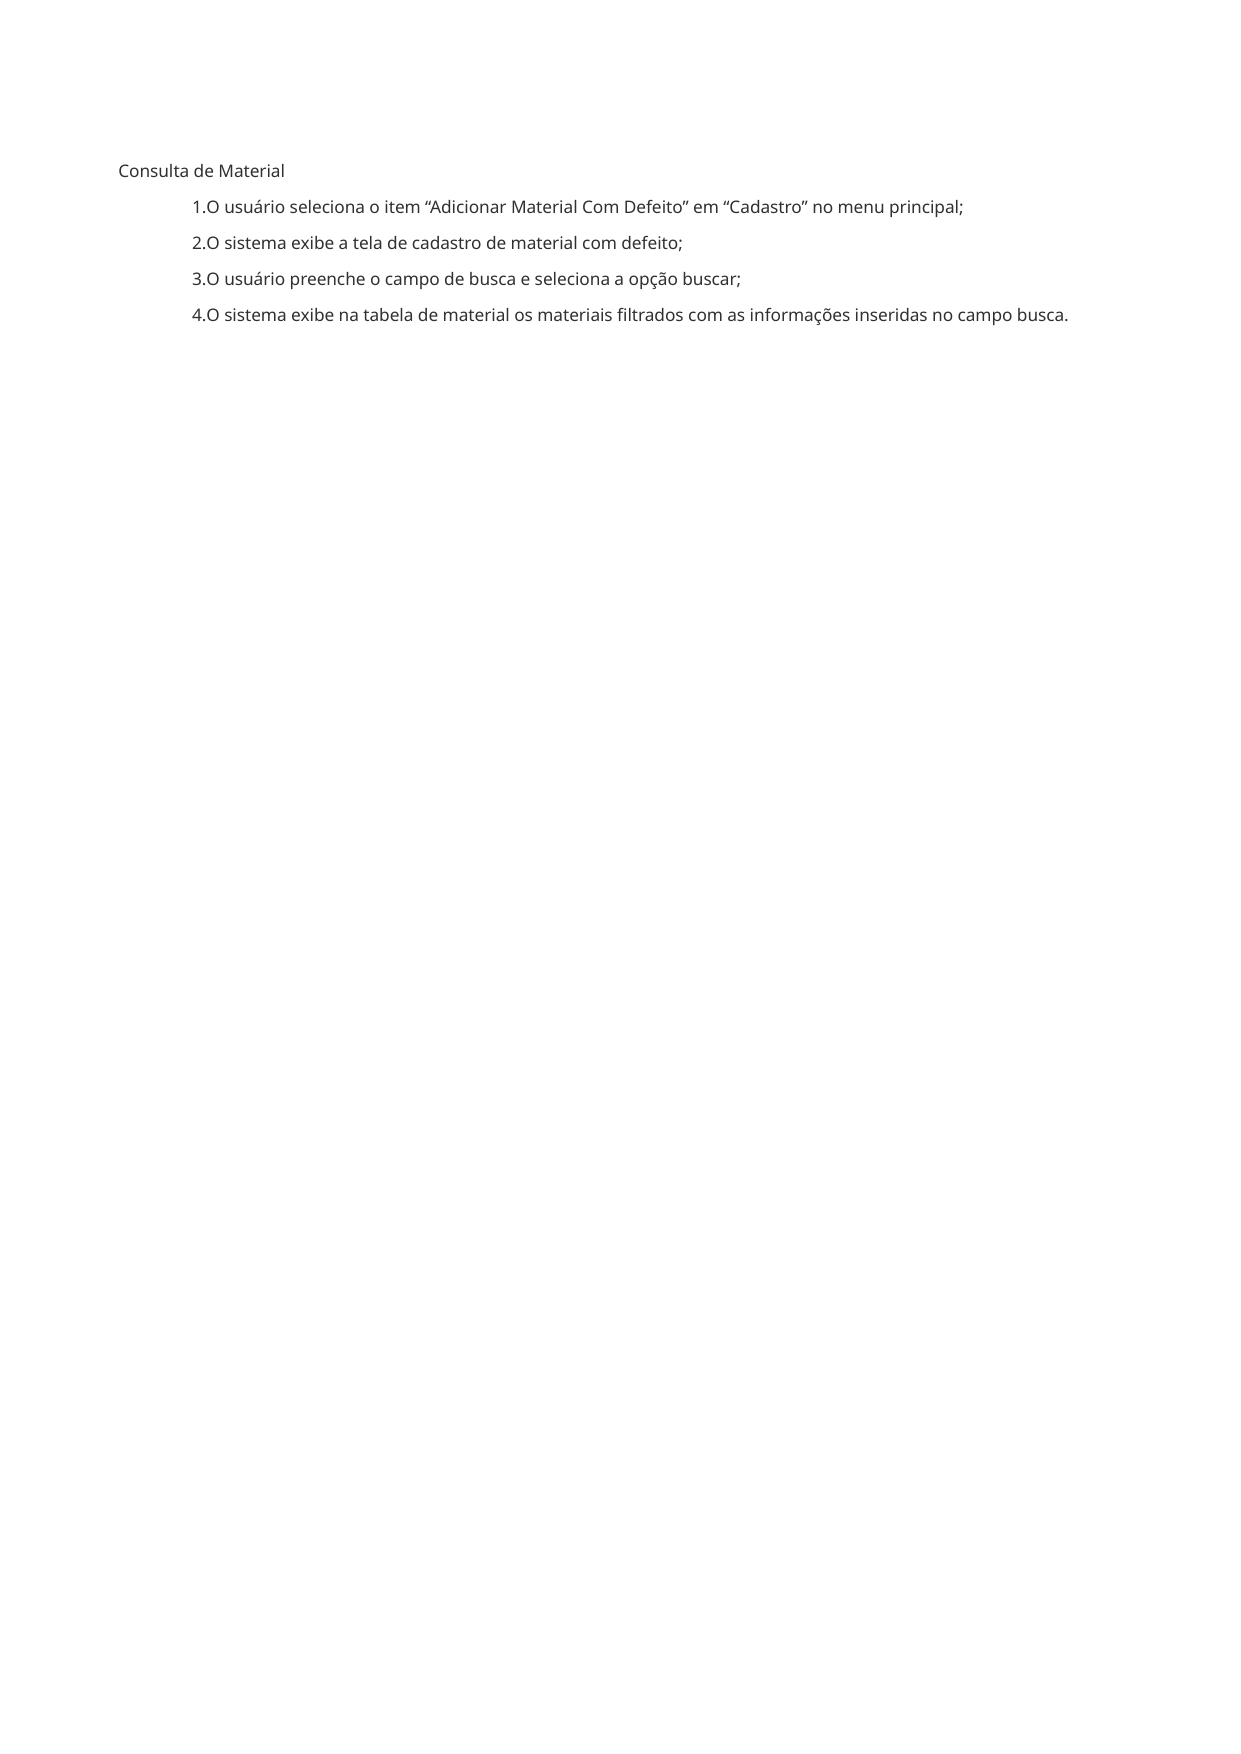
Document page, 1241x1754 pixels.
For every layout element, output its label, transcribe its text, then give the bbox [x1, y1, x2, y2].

text Consulta de Material [118, 159, 1122, 183]
list O sistema exibe na tabela de material os materiais filtrados com as informações inseridas no campo busca. [118, 303, 1122, 327]
list O sistema exibe a tela de cadastro de material com defeito; [118, 231, 1122, 255]
list O usuário seleciona o item “Adicionar Material Com Defeito” em “Cadastro” no menu principal; [118, 195, 1122, 219]
list O usuário preenche o campo de busca e seleciona a opção buscar; [118, 267, 1122, 291]
